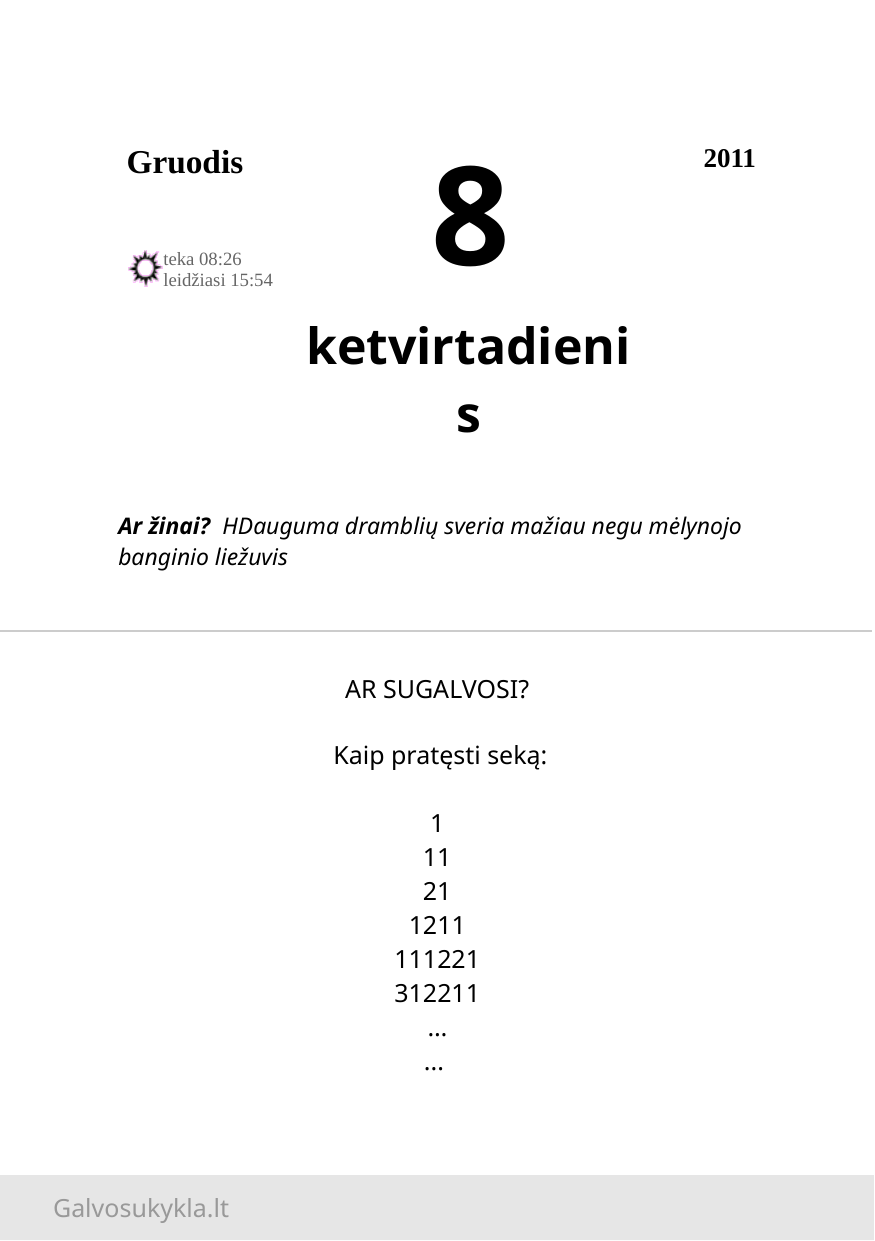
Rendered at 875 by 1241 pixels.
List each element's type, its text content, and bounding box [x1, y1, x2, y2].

table_header 2011 [638, 118, 756, 448]
table_header [118, 288, 298, 448]
text AR SUGALVOSI? [118, 672, 756, 706]
text … [118, 1010, 756, 1044]
text Kaip pratęsti seką: [118, 737, 756, 771]
text Ar žinai? HDauguma dramblių sveria mažiau negu mėlynojo banginio liežuvis [118, 510, 756, 573]
picture [127, 250, 164, 288]
text 1 [118, 805, 756, 839]
text 312211 [118, 976, 756, 1010]
text ... [118, 1044, 756, 1078]
table_header 8 ketvirtadienis [299, 118, 638, 448]
text 1211 [118, 908, 756, 942]
table_header Gruodis teka 08:26 leidžiasi 15:54 [118, 118, 298, 287]
text 111221 [118, 942, 756, 976]
text 21 [118, 873, 756, 908]
text 11 [118, 839, 756, 873]
